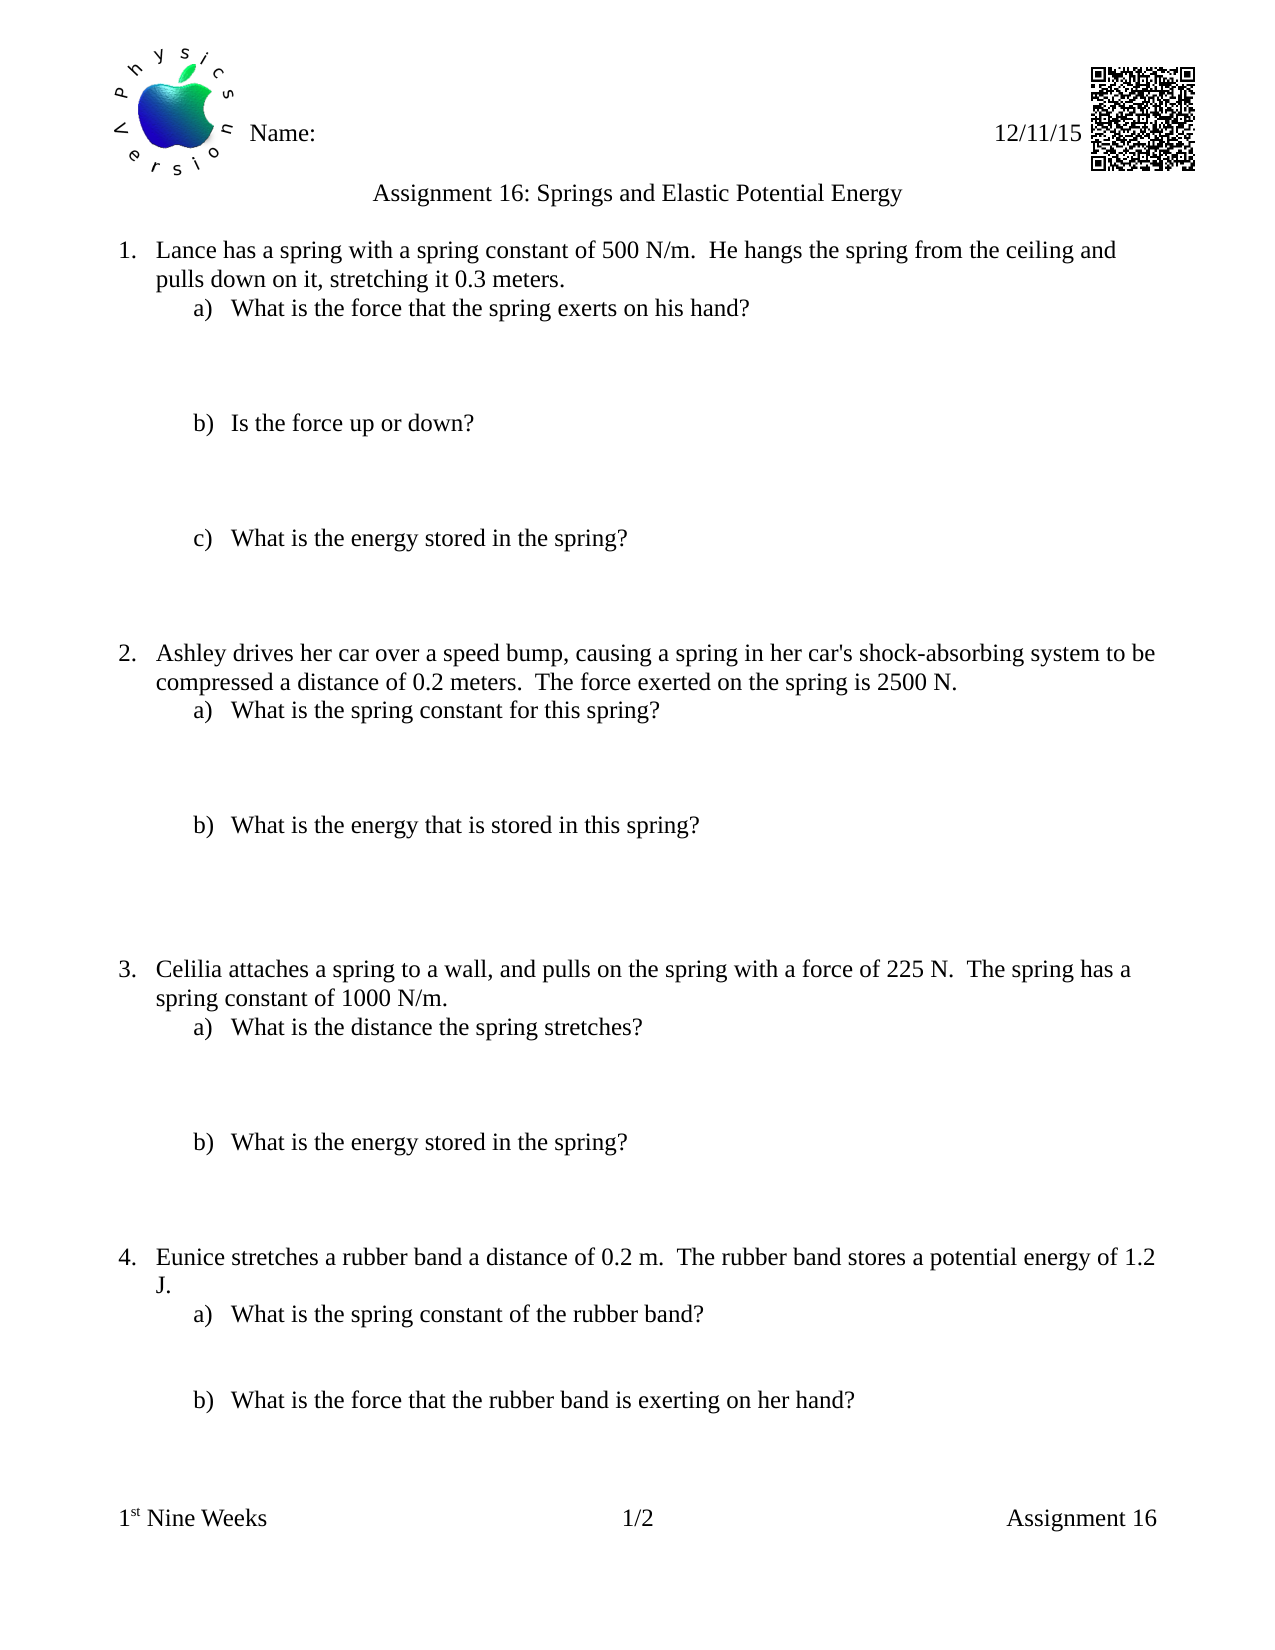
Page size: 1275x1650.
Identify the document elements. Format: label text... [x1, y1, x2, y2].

list Lance has a spring with a spring constant of 500 N/m. He hangs the spring from the ceiling and pulls down on it, stretching it 0.3 meters. [118, 236, 1157, 293]
text Assignment 16: Springs and Elastic Potential Energy [118, 176, 1157, 207]
list Celilia attaches a spring to a wall, and pulls on the spring with a force of 225 N. The spring has a spring constant of 1000 N/m. [118, 954, 1157, 1012]
list What is the distance the spring stretches? [193, 1012, 1157, 1041]
list Is the force up or down? [193, 408, 1157, 437]
list What is the spring constant for this spring? [193, 696, 1157, 724]
list What is the spring constant of the rubber band? [193, 1299, 1157, 1328]
list Eunice stretches a rubber band a distance of 0.2 m. The rubber band stores a potential energy of 1.2 J. [118, 1242, 1157, 1299]
picture [113, 48, 234, 176]
list What is the energy stored in the spring? [193, 1127, 1157, 1156]
list What is the energy that is stored in this spring? [193, 811, 1157, 839]
list Ashley drives her car over a speed bump, causing a spring in her car's shock-absorbing system to be compressed a distance of 0.2 meters. The force exerted on the spring is 2500 N. [118, 638, 1157, 696]
list What is the energy stored in the spring? [193, 523, 1157, 552]
list What is the force that the rubber band is exerting on her hand? [193, 1386, 1157, 1414]
list What is the force that the spring exerts on his hand? [193, 293, 1157, 322]
picture [1082, 58, 1203, 179]
